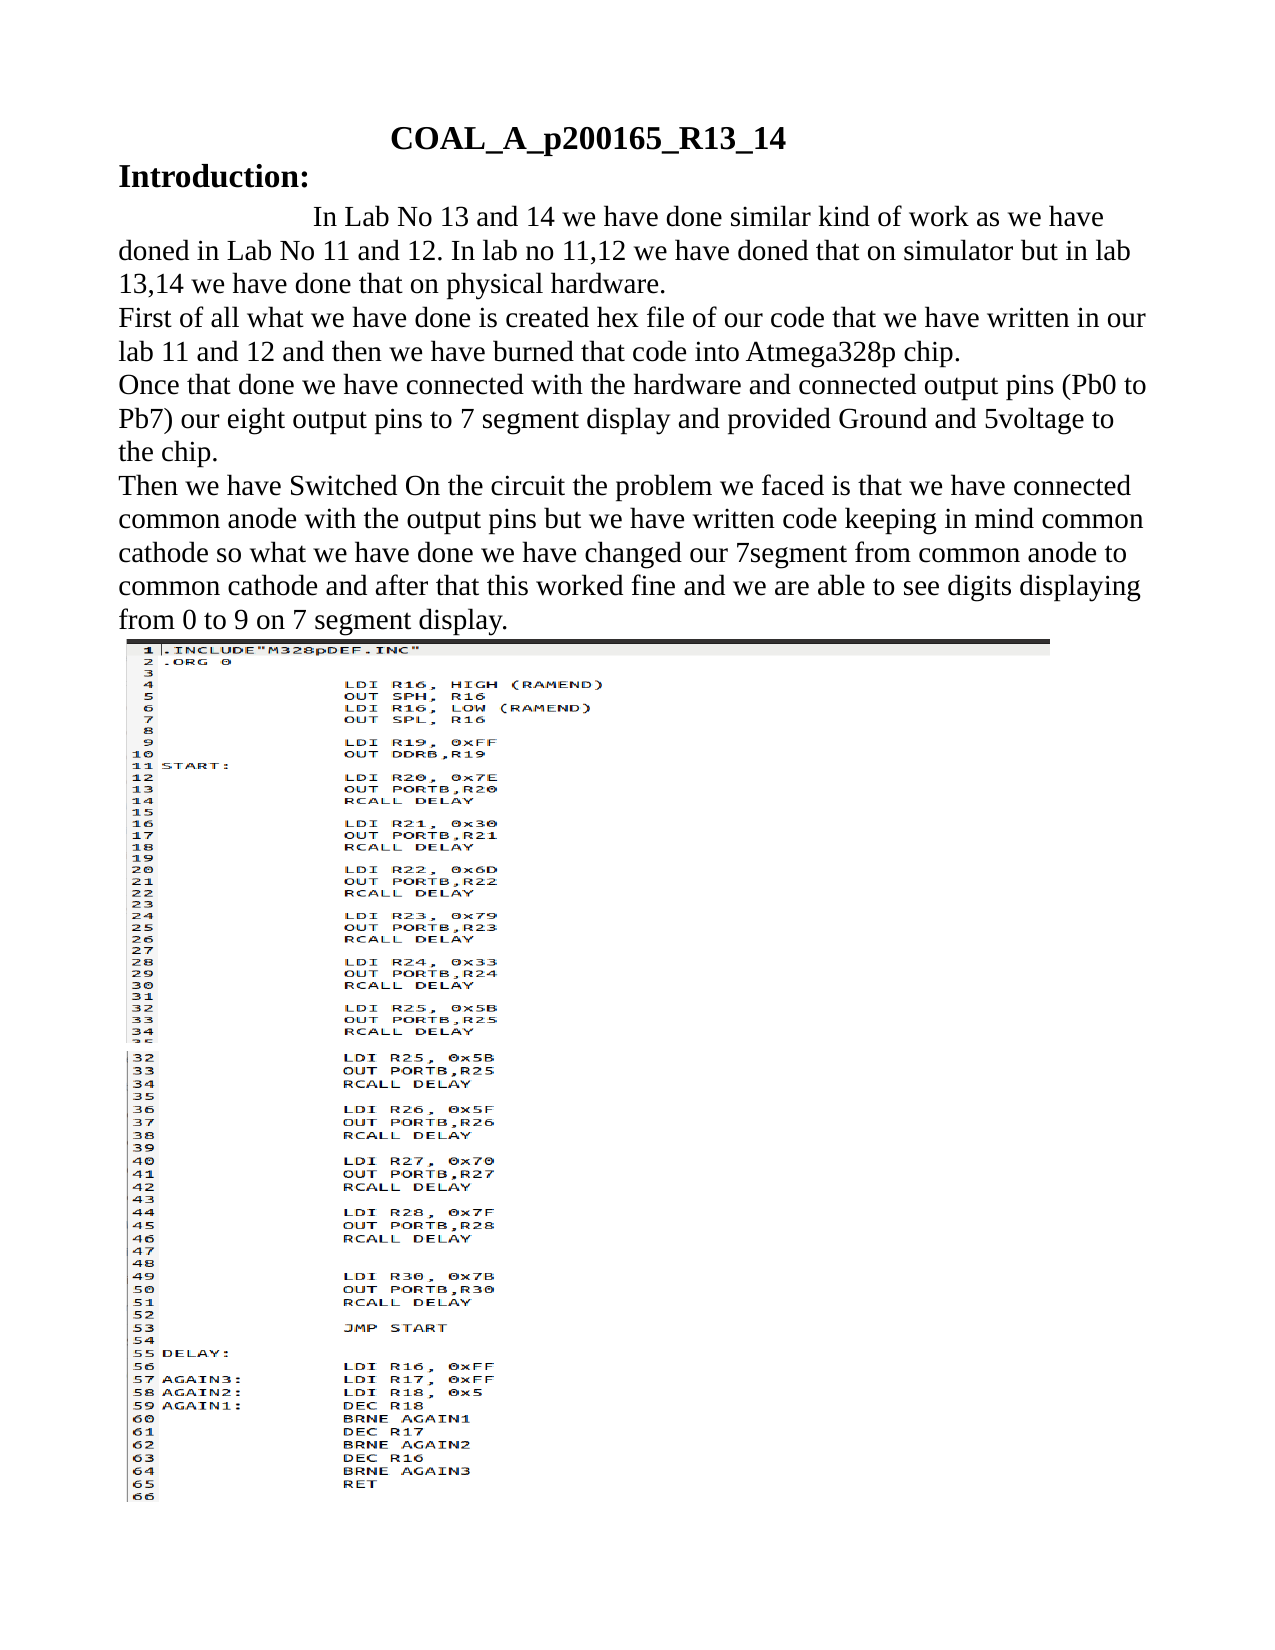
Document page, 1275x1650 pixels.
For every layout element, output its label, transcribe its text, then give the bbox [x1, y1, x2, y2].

picture [126, 639, 1050, 1043]
picture [126, 1051, 943, 1502]
text First of all what we have done is created hex file of our code that we have written in our lab 11 and 12 and then we have burned that code into Atmega328p chip. [118, 300, 1157, 367]
text Introduction: [118, 156, 1157, 195]
text COAL_A_p200165_R13_14 [118, 118, 1157, 156]
text Then we have Switched On the circuit the problem we faced is that we have connected common anode with the output pins but we have written code keeping in mind common cathode so what we have done we have changed our 7segment from common anode to common cathode and after that this worked fine and we are able to see digits displaying from 0 to 9 on 7 segment display. [118, 468, 1157, 636]
text Once that done we have connected with the hardware and connected output pins (Pb0 to Pb7) our eight output pins to 7 segment display and provided Ground and 5voltage to the chip. [118, 367, 1157, 468]
text In Lab No 13 and 14 we have done similar kind of work as we have doned in Lab No 11 and 12. In lab no 11,12 we have doned that on simulator but in lab 13,14 we have done that on physical hardware. [118, 195, 1157, 300]
